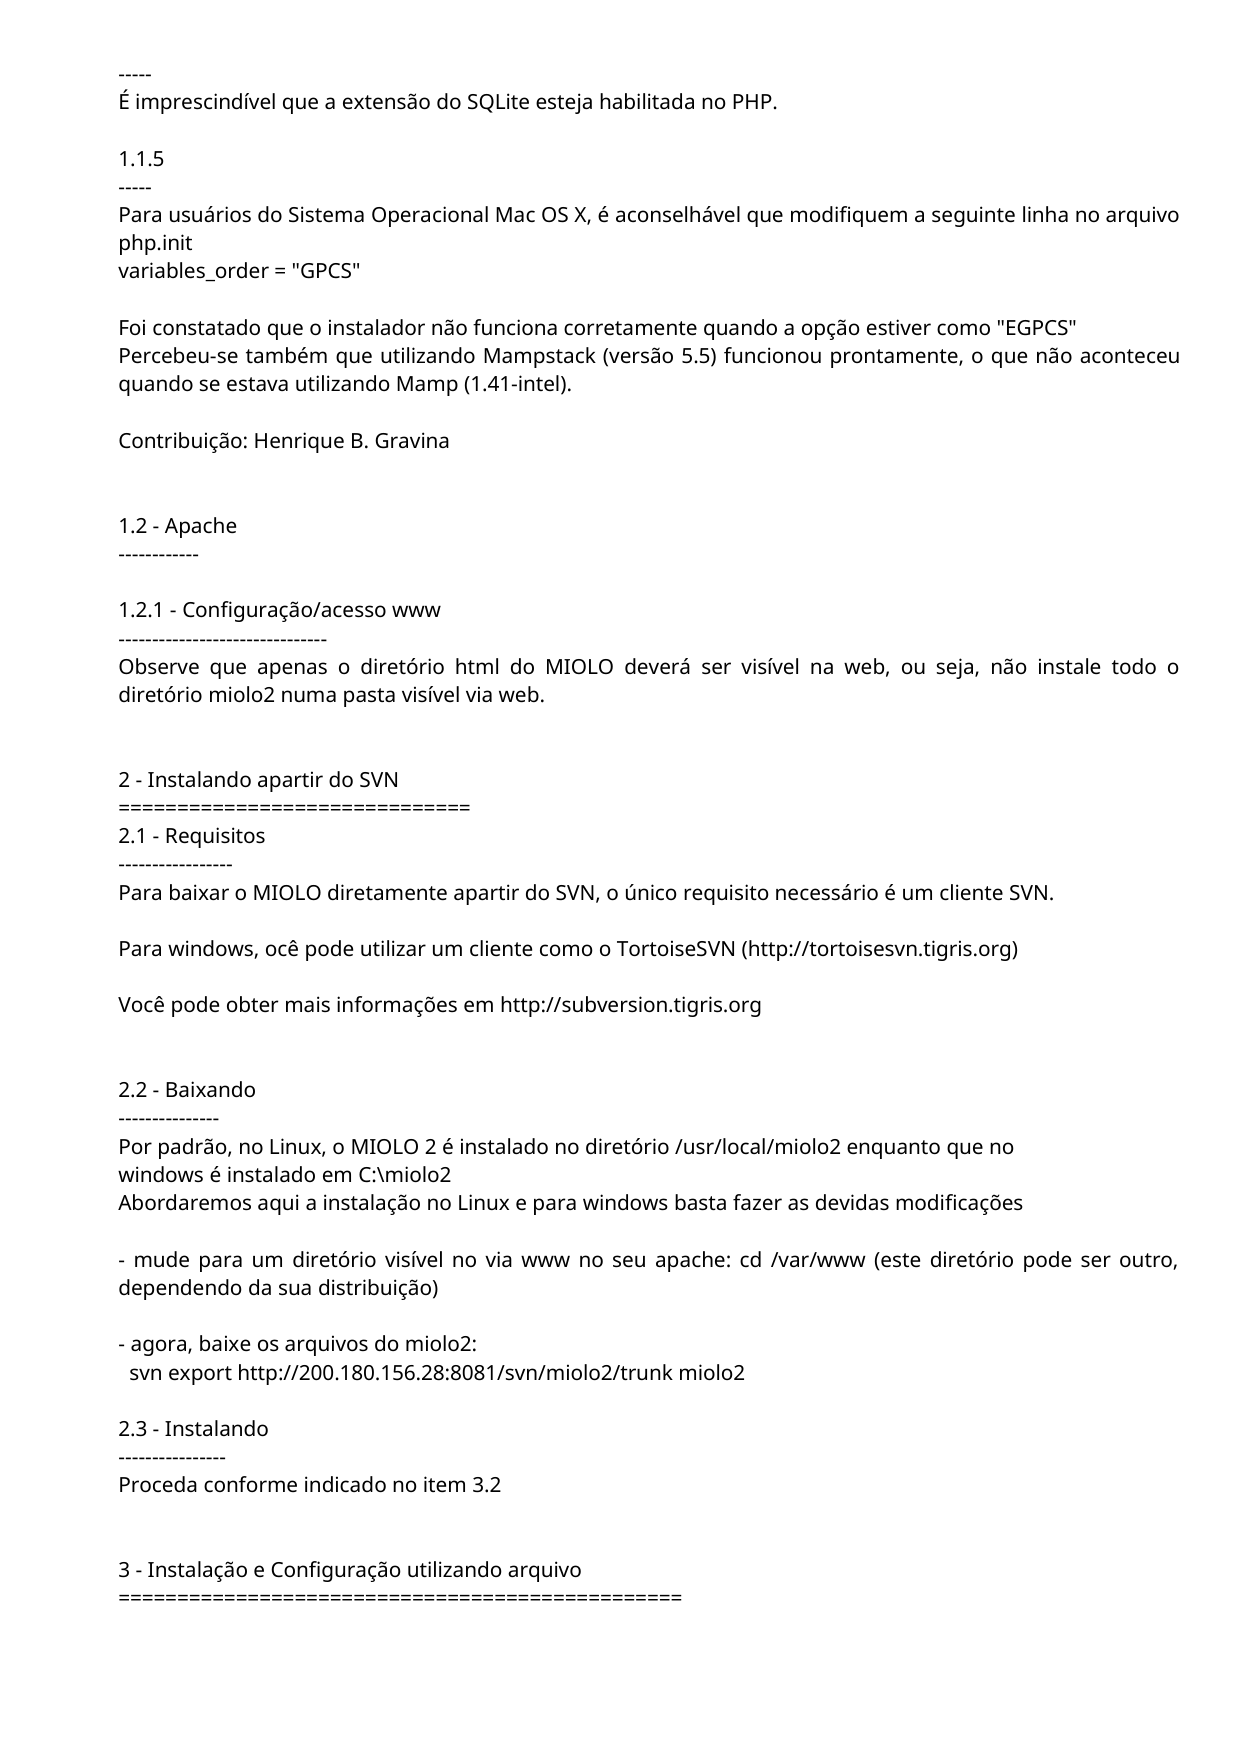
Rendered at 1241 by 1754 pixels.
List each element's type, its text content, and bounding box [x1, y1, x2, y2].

text É imprescindível que a extensão do SQLite esteja habilitada no PHP. [118, 87, 1181, 116]
text windows é instalado em C:\miolo2 [118, 1160, 1181, 1188]
text svn export http://200.180.156.28:8081/svn/miolo2/trunk miolo2 [118, 1358, 1181, 1386]
text Abordaremos aqui a instalação no Linux e para windows basta fazer as devidas modificações [118, 1188, 1181, 1216]
text ---------------- [118, 1442, 1181, 1471]
text 2 - Instalando apartir do SVN [118, 765, 1181, 793]
text ------------ [118, 539, 1181, 567]
text - agora, baixe os arquivos do miolo2: [118, 1329, 1181, 1358]
text Para usuários do Sistema Operacional Mac OS X, é aconselhável que modifiquem a seguinte linha no arquivo php.init [118, 200, 1181, 257]
text 2.2 - Baixando [118, 1075, 1181, 1103]
text - mude para um diretório visível no via www no seu apache: cd /var/www (este diretório pode ser outro, dependendo da sua distribuição) [118, 1245, 1181, 1301]
text ================================================ [118, 1583, 1181, 1612]
text ----- [118, 172, 1181, 200]
text ----- [118, 59, 1181, 87]
text ============================== [118, 793, 1181, 821]
text Para windows, ocê pode utilizar um cliente como o TortoiseSVN (http://tortoisesvn.tigris.org) [118, 934, 1181, 962]
text Observe que apenas o diretório html do MIOLO deverá ser visível na web, ou seja, não instale todo o diretório miolo2 numa pasta visível via web. [118, 652, 1181, 708]
text 2.3 - Instalando [118, 1414, 1181, 1442]
text Foi constatado que o instalador não funciona corretamente quando a opção estiver como "EGPCS" [118, 313, 1181, 341]
text 1.2.1 - Configuração/acesso www [118, 595, 1181, 624]
text 1.2 - Apache [118, 511, 1181, 539]
text Para baixar o MIOLO diretamente apartir do SVN, o único requisito necessário é um cliente SVN. [118, 878, 1181, 906]
text Você pode obter mais informações em http://subversion.tigris.org [118, 991, 1181, 1019]
text Por padrão, no Linux, o MIOLO 2 é instalado no diretório /usr/local/miolo2 enquanto que no [118, 1132, 1181, 1160]
text Percebeu-se também que utilizando Mampstack (versão 5.5) funcionou prontamente, o que não aconteceu quando se estava utilizando Mamp (1.41-intel). [118, 341, 1181, 398]
text variables_order = "GPCS" [118, 257, 1181, 285]
text ----------------- [118, 849, 1181, 878]
text Contribuição: Henrique B. Gravina [118, 426, 1181, 454]
text ------------------------------- [118, 624, 1181, 652]
text 3 - Instalação e Configuração utilizando arquivo [118, 1555, 1181, 1583]
text --------------- [118, 1103, 1181, 1132]
text 1.1.5 [118, 144, 1181, 172]
text 2.1 - Requisitos [118, 821, 1181, 849]
text Proceda conforme indicado no item 3.2 [118, 1471, 1181, 1499]
